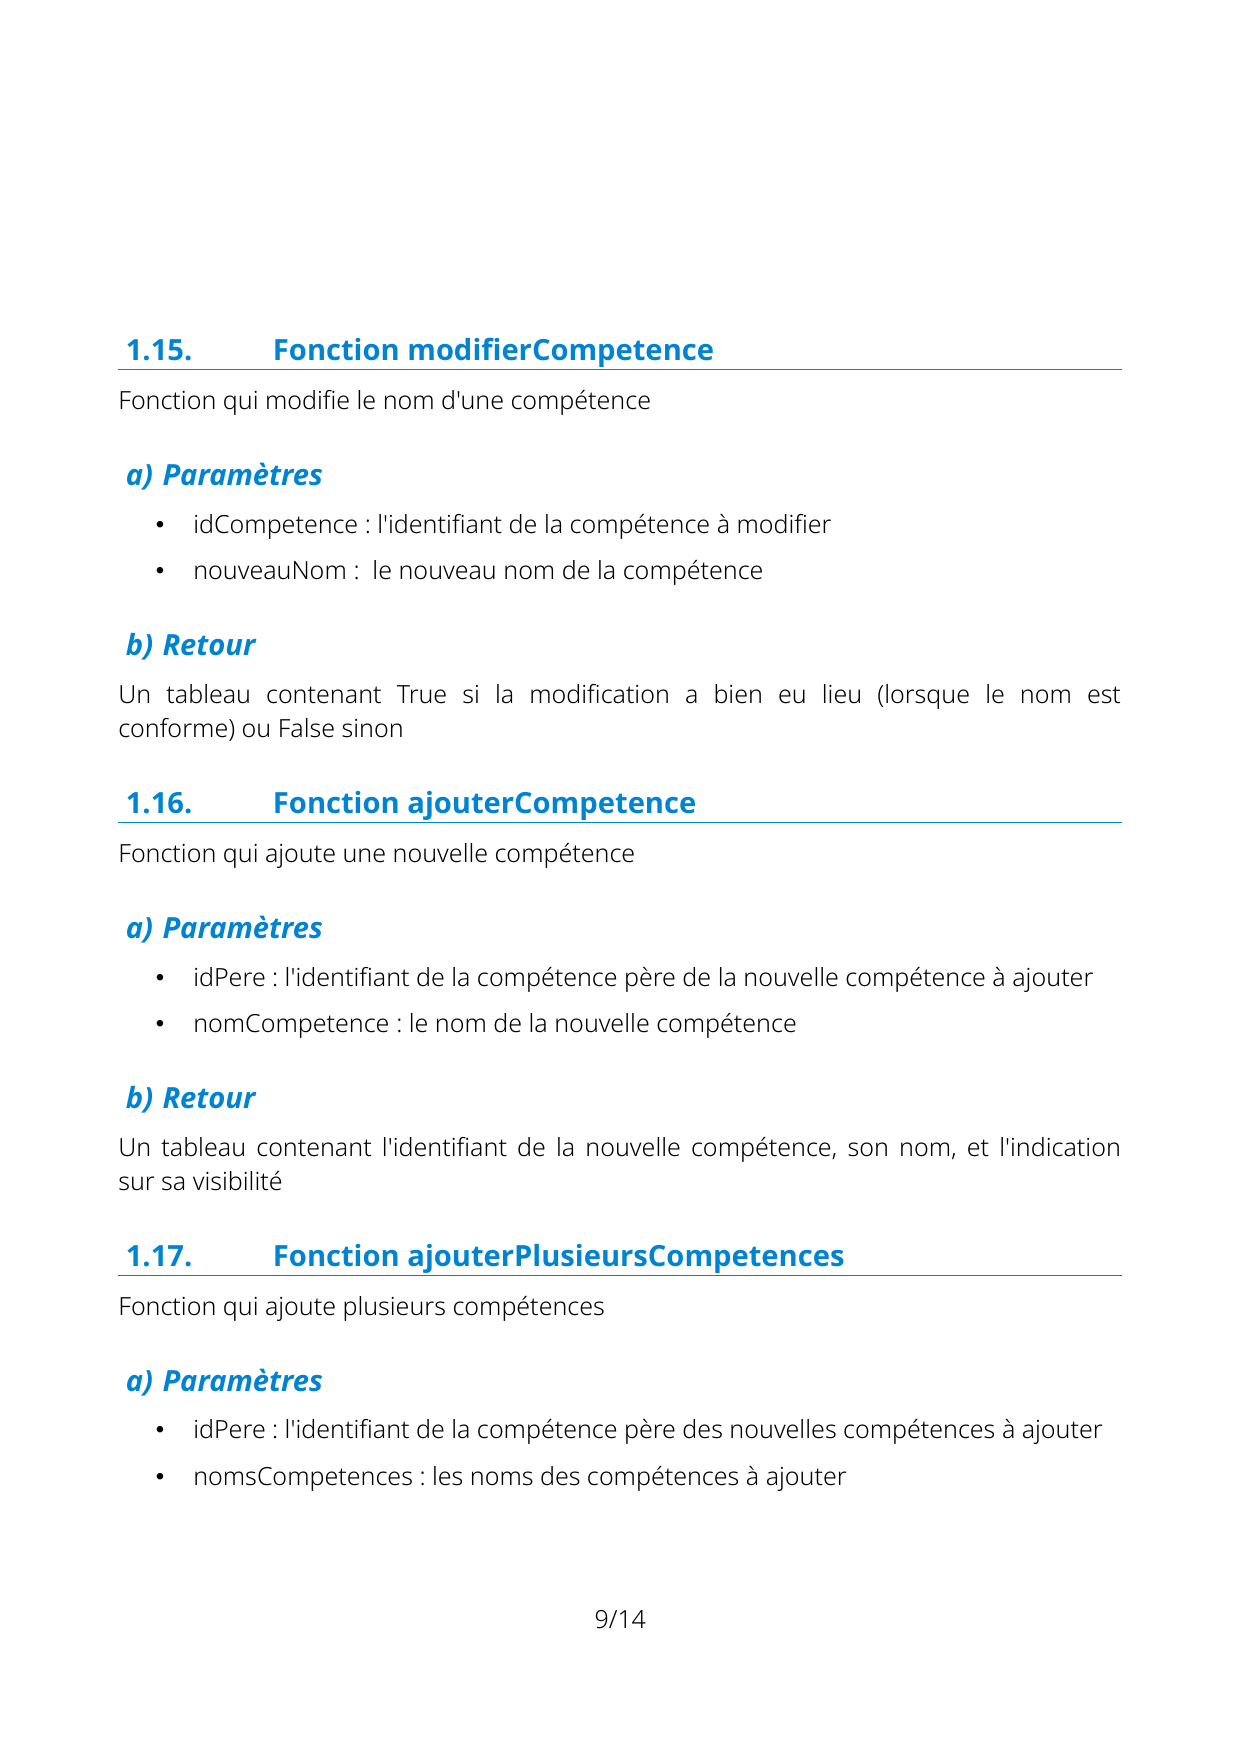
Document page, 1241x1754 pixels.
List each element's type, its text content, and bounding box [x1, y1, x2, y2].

subtitle Retour [89, 624, 1122, 664]
subtitle Fonction ajouterCompetence [118, 782, 1122, 822]
subtitle Retour [89, 1077, 1122, 1117]
list idCompetence : l'identifiant de la compétence à modifier [156, 506, 1122, 540]
list nomsCompetences : les noms des compétences à ajouter [156, 1459, 1122, 1493]
subtitle Paramètres [89, 1360, 1122, 1400]
text Un tableau contenant l'identifiant de la nouvelle compétence, son nom, et l'indication sur sa visibilité [118, 1129, 1122, 1198]
list idPere : l'identifiant de la compétence père de la nouvelle compétence à ajouter [156, 959, 1122, 993]
subtitle Fonction modifierCompetence [118, 329, 1122, 369]
list nouveauNom : le nouveau nom de la compétence [156, 553, 1122, 587]
text Fonction qui modifie le nom d'une compétence [118, 383, 1122, 417]
subtitle Fonction ajouterPlusieursCompetences [118, 1235, 1122, 1275]
list idPere : l'identifiant de la compétence père des nouvelles compétences à ajouter [156, 1412, 1122, 1446]
text Fonction qui ajoute plusieurs compétences [118, 1288, 1122, 1322]
subtitle Paramètres [89, 454, 1122, 494]
subtitle Paramètres [89, 907, 1122, 947]
text Fonction qui ajoute une nouvelle compétence [118, 836, 1122, 869]
list nomCompetence : le nom de la nouvelle compétence [156, 1006, 1122, 1040]
text Un tableau contenant True si la modification a bien eu lieu (lorsque le nom est conforme) ou False sinon [118, 677, 1122, 745]
